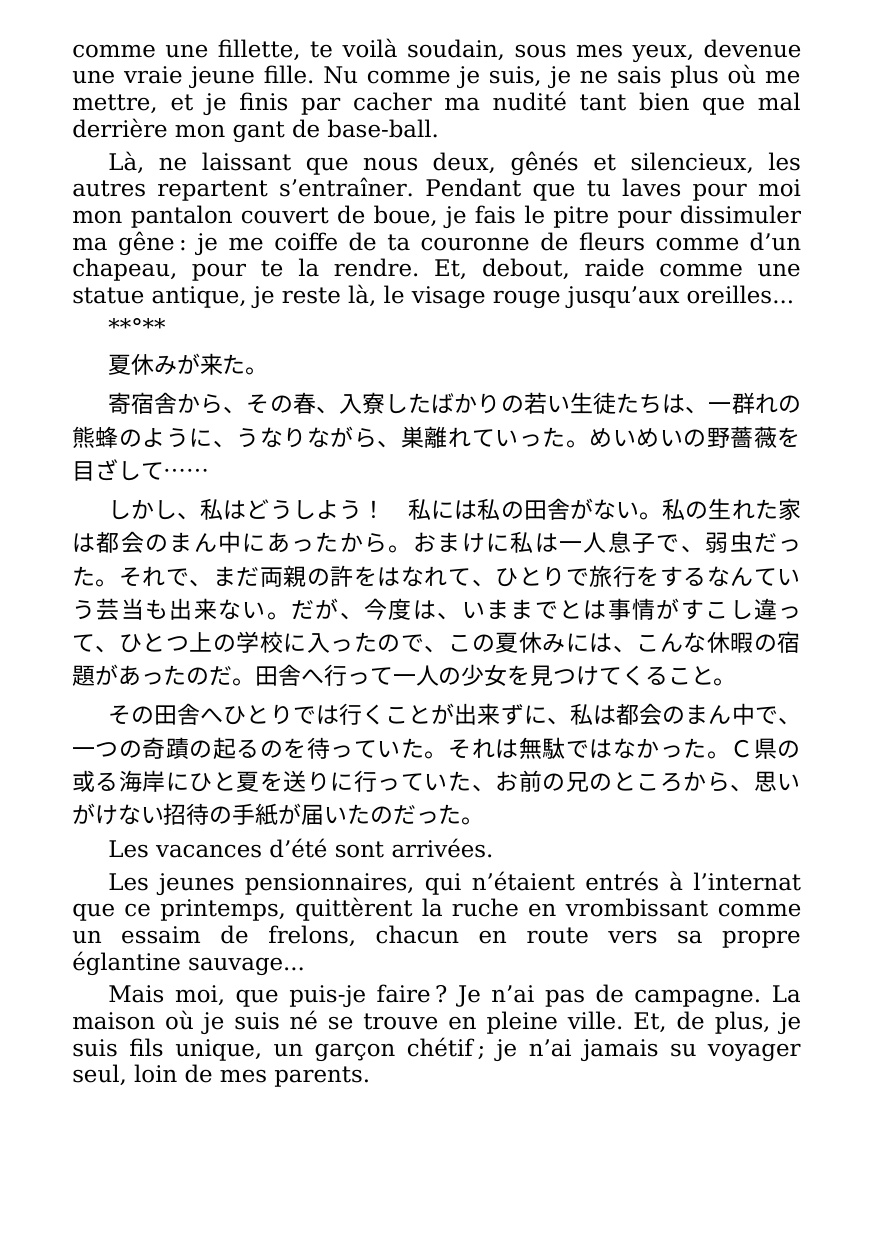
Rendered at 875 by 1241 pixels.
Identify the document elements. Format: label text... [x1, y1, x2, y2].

text その田舎へひとりでは行くことが出来ずに、私は都会のまん中で、一つの奇蹟の起るのを待っていた。それは無駄ではなかった。Ｃ県の或る海岸にひと夏を送りに行っていた、お前の兄のところから、思いがけない招待の手紙が届いたのだった。 [72, 697, 802, 830]
text Là, ne laissant que nous deux, gênés et silencieux, les autres repartent s’entraîner. Pendant que tu laves pour moi mon pantalon couvert de boue, je fais le pitre pour dissimuler ma gêne : je me coiffe de ta couronne de fleurs comme d’un chapeau, pour te la rendre. Et, debout, raide comme une statue antique, je reste là, le visage rouge jusqu’aux oreilles... [72, 149, 802, 309]
text Mais moi, que puis-je faire ? Je n’ai pas de campagne. La maison où je suis né se trouve en pleine ville. Et, de plus, je suis fils unique, un garçon chétif ; je n’ai jamais su voyager seul, loin de mes parents. [72, 981, 802, 1088]
text Les jeunes pensionnaires, qui n’étaient entrés à l’internat que ce printemps, quittèrent la ruche en vrombissant comme un essaim de frelons, chacun en route vers sa propre églantine sauvage... [72, 869, 802, 975]
text 寄宿舎から、その春、入寮したばかりの若い生徒たちは、一群れの熊蜂のように、うなりながら、巣離れていった。めいめいの野薔薇を目ざして…… [72, 386, 802, 486]
text 夏休みが来た。 [72, 347, 802, 380]
text **°** [72, 314, 802, 341]
text comme une fillette, te voilà soudain, sous mes yeux, devenue une vraie jeune fille. Nu comme je suis, je ne sais plus où me mettre, et je finis par cacher ma nudité tant bien que mal derrière mon gant de base-ball. [72, 36, 802, 143]
text しかし、私はどうしよう！ 私には私の田舎がない。私の生れた家は都会のまん中にあったから。おまけに私は一人息子で、弱虫だった。それで、まだ両親の許をはなれて、ひとりで旅行をするなんていう芸当も出来ない。だが、今度は、いままでとは事情がすこし違って、ひとつ上の学校に入ったので、この夏休みには、こんな休暇の宿題があったのだ。田舎へ行って一人の少女を見つけてくること。 [72, 492, 802, 691]
text Les vacances d’été sont arrivées. [72, 836, 802, 863]
